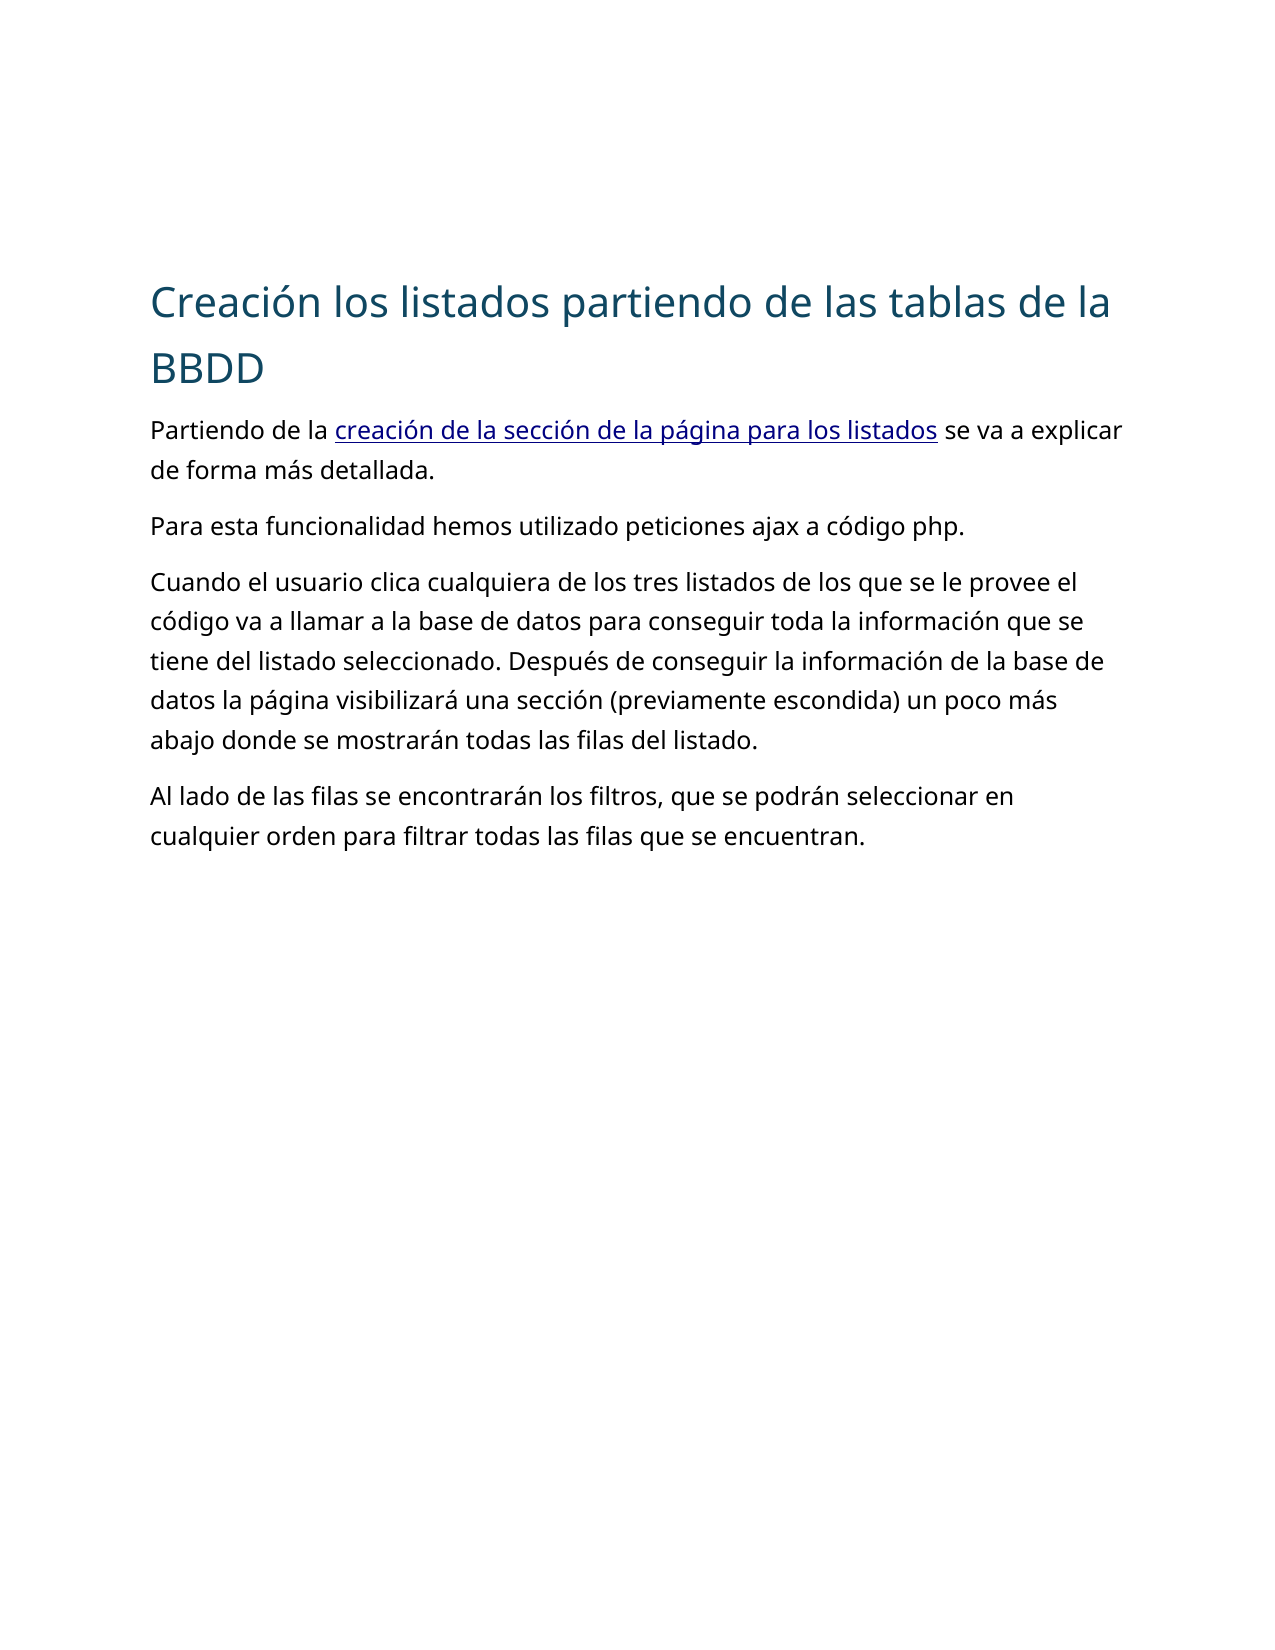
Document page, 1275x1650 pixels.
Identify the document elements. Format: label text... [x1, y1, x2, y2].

text Para esta funcionalidad hemos utilizado peticiones ajax a código php. [150, 508, 1125, 542]
text Cuando el usuario clica cualquiera de los tres listados de los que se le provee el código va a llamar a la base de datos para conseguir toda la información que se tiene del listado seleccionado. Después de conseguir la información de la base de datos la página visibilizará una sección (previamente escondida) un poco más abajo donde se mostrarán todas las filas del listado. [150, 564, 1125, 757]
text Al lado de las filas se encontrarán los filtros, que se podrán seleccionar en cualquier orden para filtrar todas las filas que se encuentran. [150, 779, 1125, 852]
subtitle Creación los listados partiendo de las tablas de la BBDD [150, 273, 1125, 395]
text Partiendo de la creación de la sección de la página para los listados se va a explicar de forma más detallada. [150, 413, 1125, 486]
